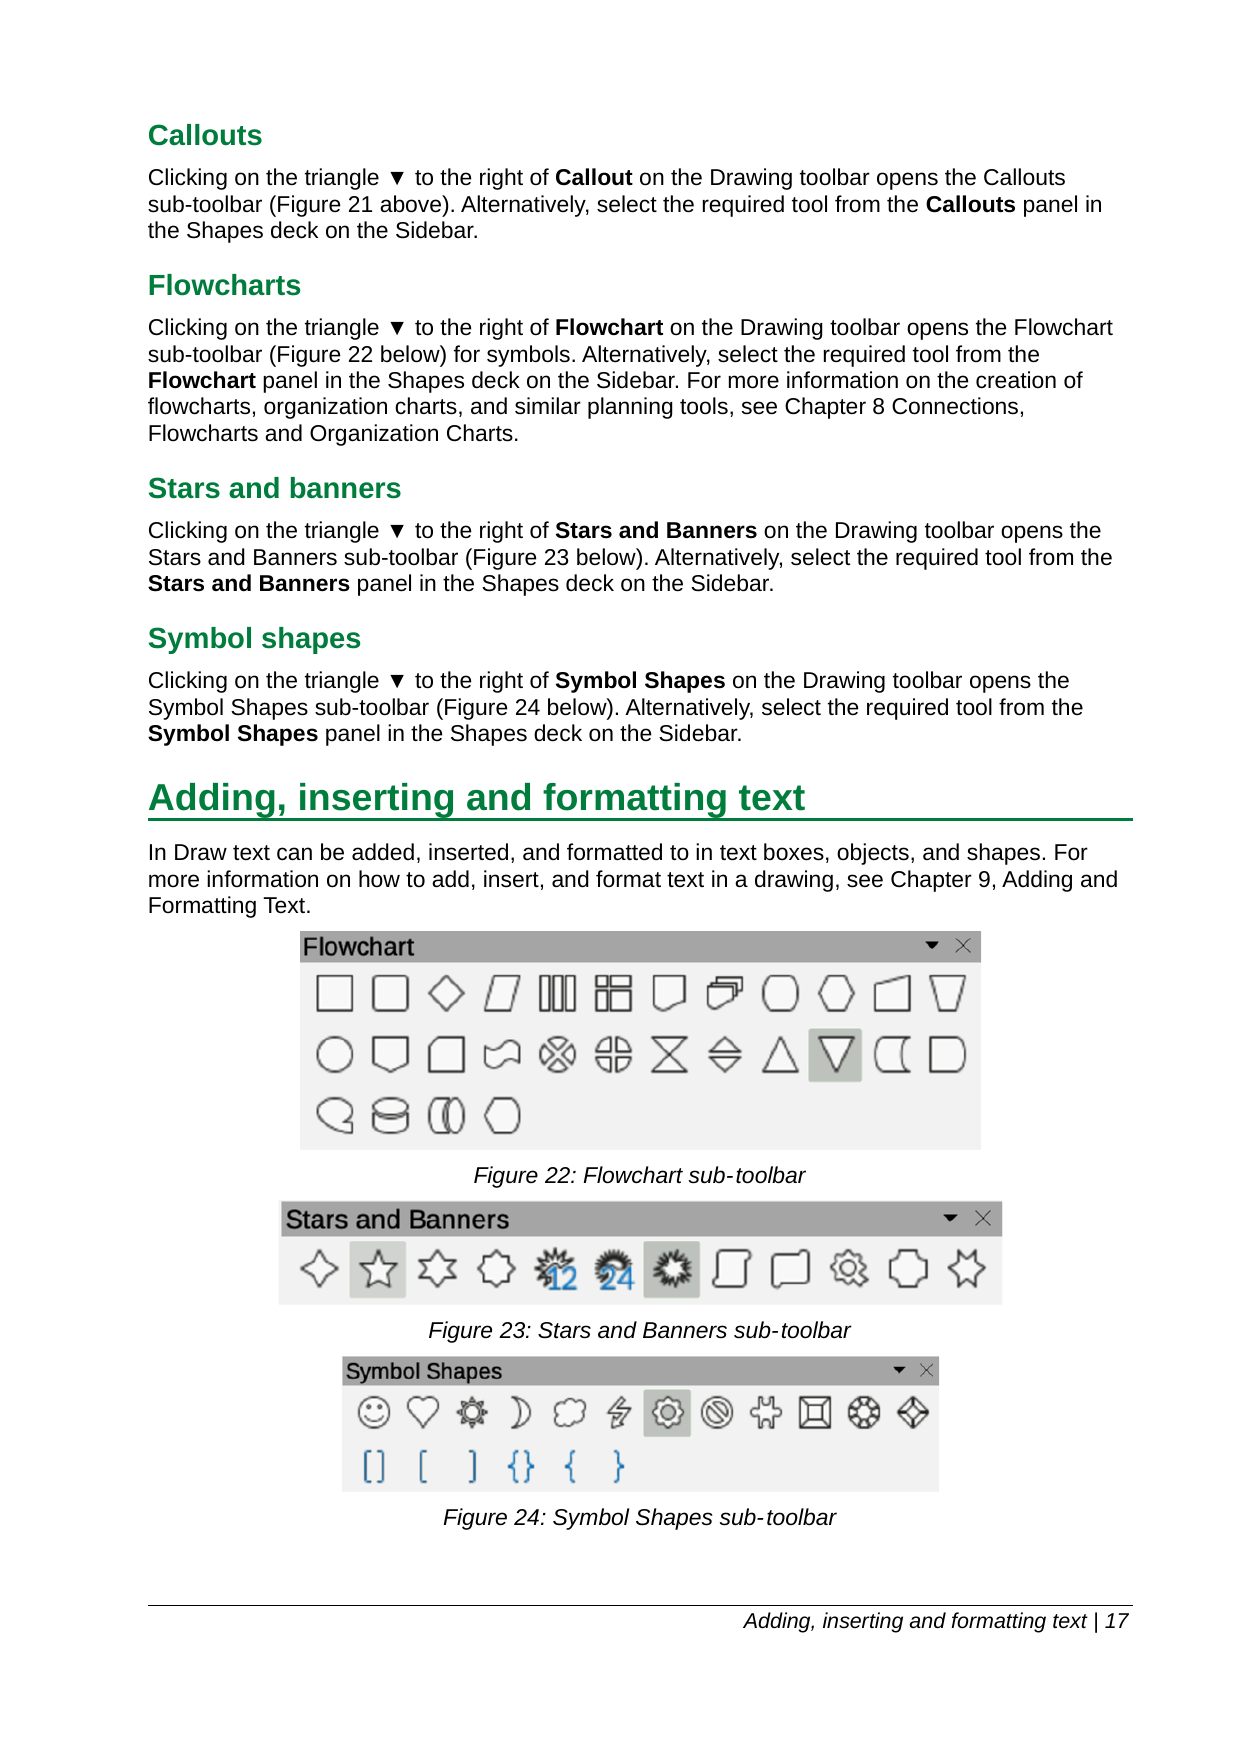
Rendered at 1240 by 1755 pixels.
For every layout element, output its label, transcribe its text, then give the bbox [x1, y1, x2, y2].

text Clicking on the triangle ▼ to the right of Stars and Banners on the Drawing toolbar opens the Stars and Banners sub‑toolbar (Figure 23 below). Alternatively, select the required tool from the Stars and Banners panel in the Shapes deck on the Sidebar. [148, 517, 1133, 596]
text In Draw text can be added, inserted, and formatted to in text boxes, objects, and shapes. For more information on how to add, insert, and format text in a drawing, see Chapter 9, Adding and Formatting Text. [148, 839, 1133, 918]
text Figure 24: Symbol Shapes sub‑toolbar [342, 1504, 939, 1530]
subtitle Adding, inserting and formatting text [148, 775, 1133, 818]
picture [300, 931, 982, 1150]
picture [341, 1356, 940, 1492]
text Figure 22: Flowchart sub‑toolbar [300, 1162, 981, 1188]
subtitle Flowcharts [148, 268, 1133, 302]
subtitle Stars and banners [148, 471, 1133, 504]
text Figure 23: Stars and Banners sub‑toolbar [278, 1317, 1003, 1343]
text Clicking on the triangle ▼ to the right of Flowchart on the Drawing toolbar opens the Flowchart sub‑toolbar (Figure 22 below) for symbols. Alternatively, select the required tool from the Flowchart panel in the Shapes deck on the Sidebar. For more information on the creation of flowcharts, organization charts, and similar planning tools, see Chapter 8 Connections, Flowcharts and Organization Charts. [148, 314, 1133, 446]
picture [278, 1200, 1003, 1305]
text Clicking on the triangle ▼ to the right of Symbol Shapes on the Drawing toolbar opens the Symbol Shapes sub‑toolbar (Figure 24 below). Alternatively, select the required tool from the Symbol Shapes panel in the Shapes deck on the Sidebar. [148, 667, 1133, 746]
text Clicking on the triangle ▼ to the right of Callout on the Drawing toolbar opens the Callouts sub‑toolbar (Figure 21 above). Alternatively, select the required tool from the Callouts panel in the Shapes deck on the Sidebar. [148, 164, 1133, 243]
subtitle Symbol shapes [148, 621, 1133, 655]
subtitle Callouts [148, 118, 1133, 152]
